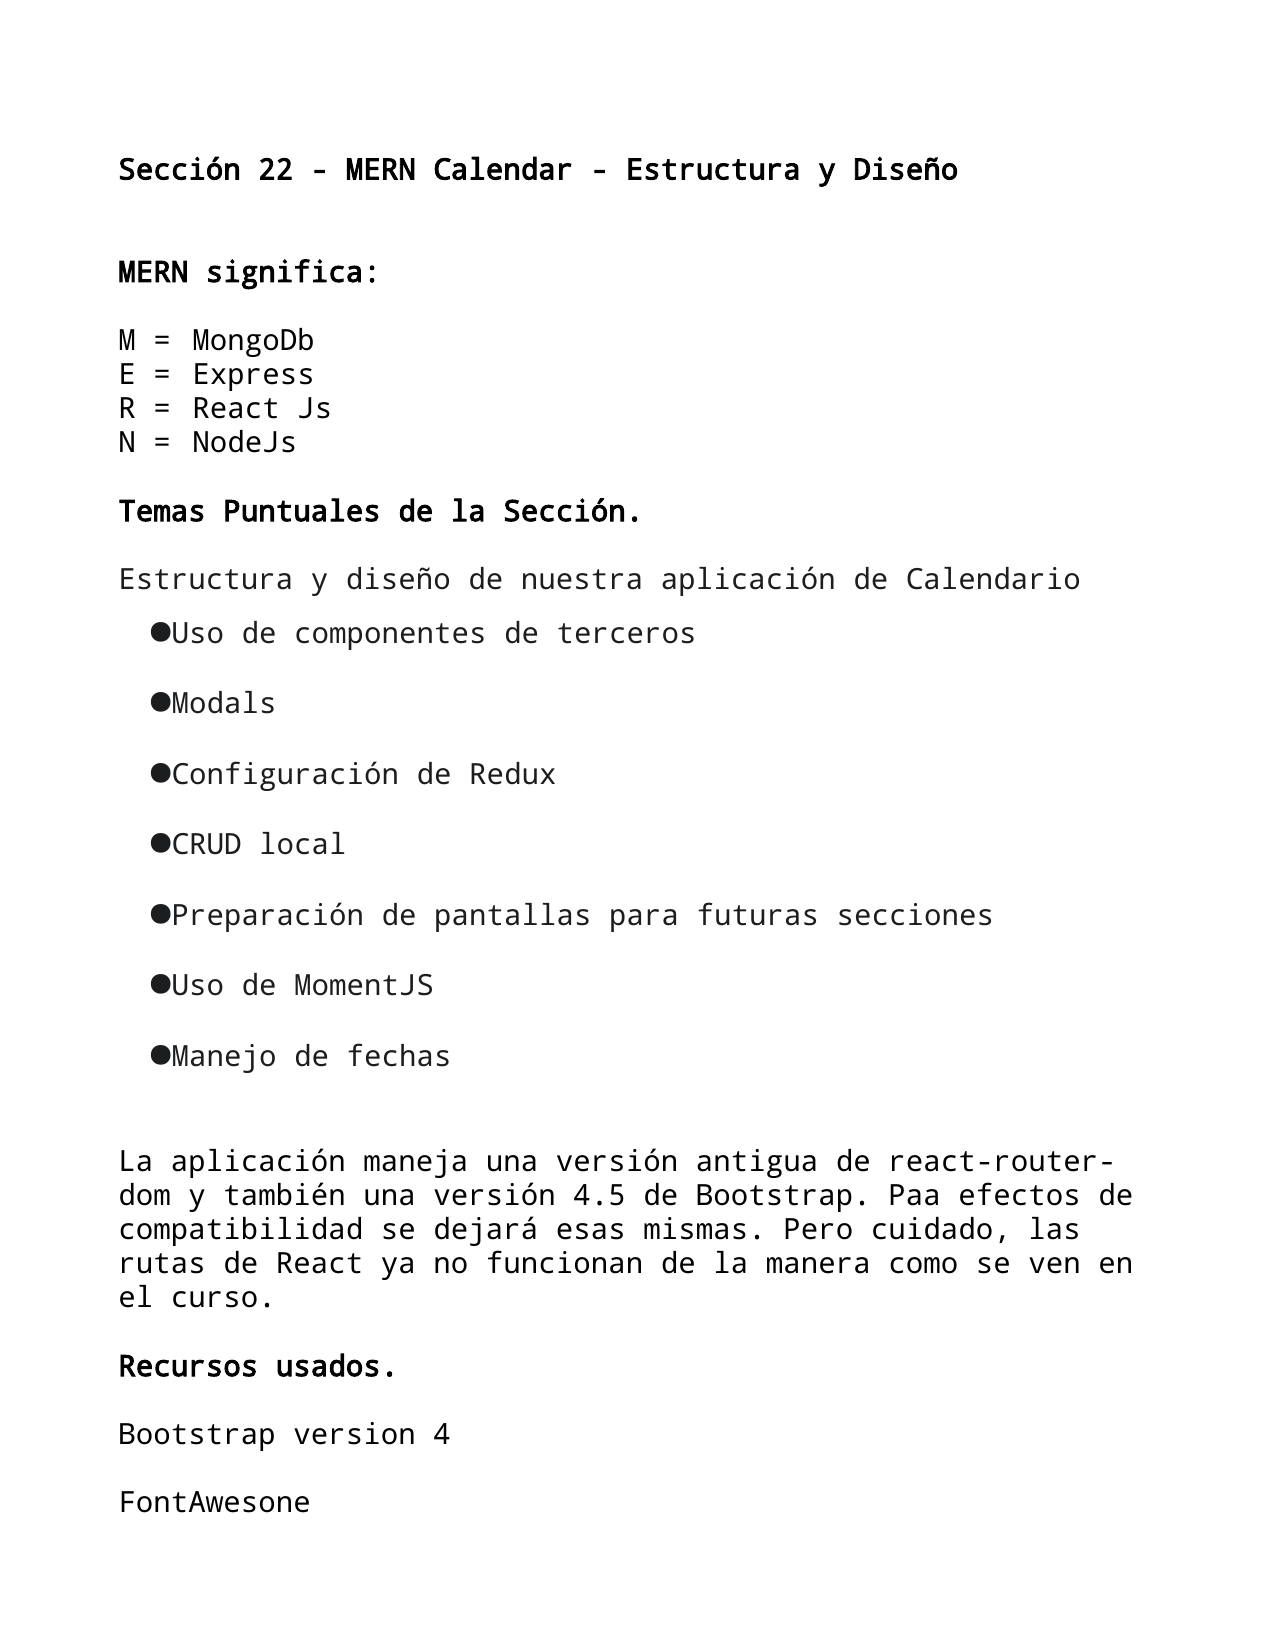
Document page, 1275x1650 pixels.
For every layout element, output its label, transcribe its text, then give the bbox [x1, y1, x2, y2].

text Estructura y diseño de nuestra aplicación de Calendario [118, 562, 1157, 596]
text N = NodeJs [118, 426, 1157, 460]
text La aplicación maneja una versión antigua de react-router-dom y también una versión 4.5 de Bootstrap. Paa efectos de compatibilidad se dejará esas mismas. Pero cuidado, las rutas de React ya no funcionan de la manera como se ven en el curso. [118, 1144, 1157, 1315]
text Bootstrap version 4 [118, 1417, 1157, 1451]
list Preparación de pantallas para futuras secciones [134, 898, 1157, 932]
text E = Express [118, 357, 1157, 391]
list Uso de componentes de terceros [134, 616, 1157, 650]
list CRUD local [134, 828, 1157, 862]
list Manejo de fechas [134, 1039, 1157, 1073]
text R = React Js [118, 391, 1157, 426]
text Sección 22 - MERN Calendar - Estructura y Diseño [118, 152, 1157, 186]
list Modals [134, 687, 1157, 721]
text Temas Puntuales de la Sección. [118, 494, 1157, 528]
list Uso de MomentJS [134, 969, 1157, 1003]
text MERN significa: [118, 255, 1157, 289]
list Configuración de Redux [134, 757, 1157, 791]
text Recursos usados. [118, 1349, 1157, 1383]
text M = MongoDb [118, 323, 1157, 357]
text FontAwesone [118, 1486, 1157, 1520]
